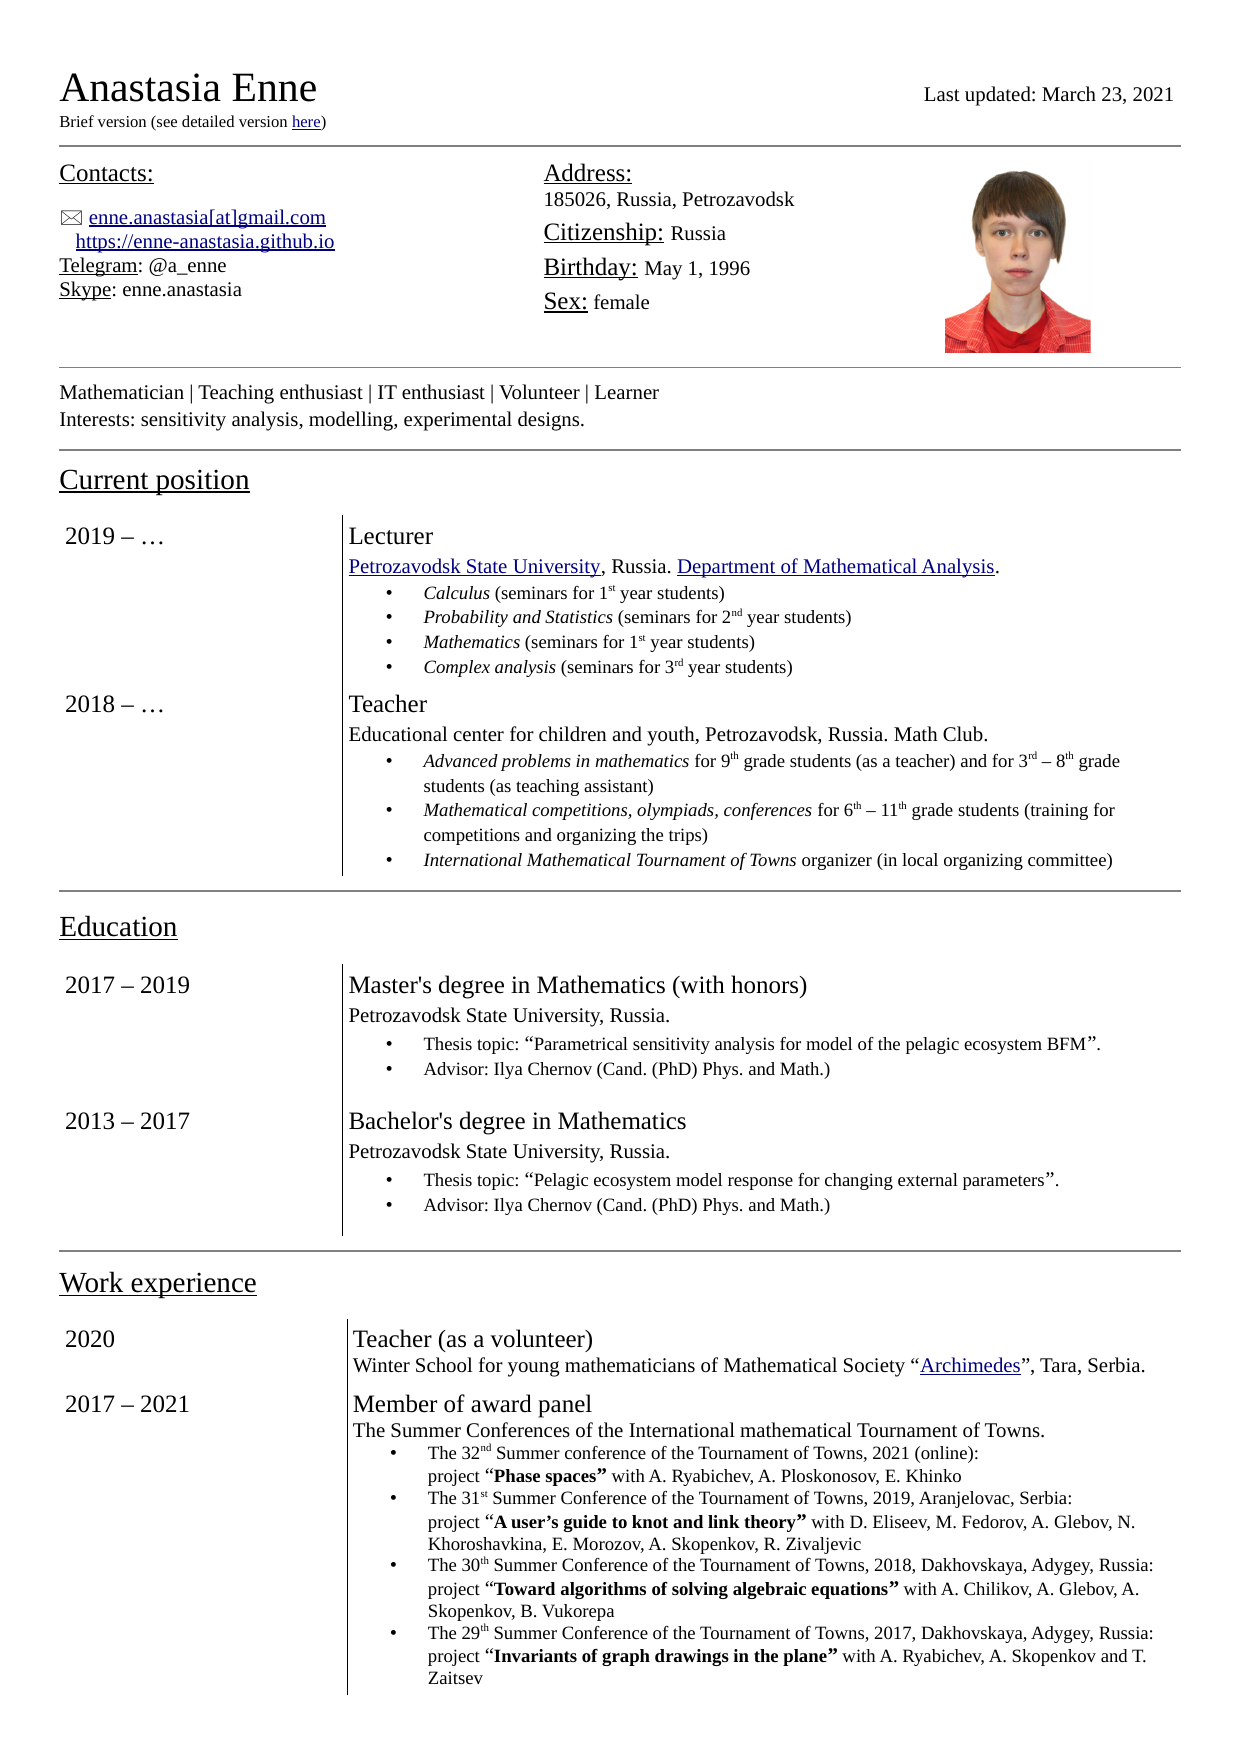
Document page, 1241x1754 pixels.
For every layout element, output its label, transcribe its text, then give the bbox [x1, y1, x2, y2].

text Telegram: @a_enne [59, 253, 543, 277]
text Contacts: [59, 158, 543, 187]
text Birthday: May 1, 1996 [543, 252, 945, 280]
text Interests: sensitivity analysis, modelling, experimental designs. [59, 407, 1181, 431]
text Anastasia Enne Last updated: March 23, 2021 [59, 59, 1181, 112]
text Current position [59, 462, 1181, 496]
table_cell Teacher Educational center for children and youth, Petrozavodsk, Russia. Math Club. Advanced problems in mathematics for 9th grade students (as a teacher) and for 3rd – 8th grade students (as teaching assistant) Mathematical competitions, olympiads, conferences for 6th – 11th grade students (training for competitions and organizing the trips) International Mathematical Tournament of Towns organizer (in local organizing committee) [343, 683, 1181, 876]
text Address: [543, 158, 945, 187]
table_cell 2013 – 2017 [59, 1100, 342, 1236]
text 🌐https://enne-anastasia.github.io [59, 229, 543, 253]
text 185026, Russia, Petrozavodsk 190 [543, 187, 945, 211]
picture [945, 158, 1091, 353]
table_cell Bachelor's degree in Mathematics Petrozavodsk State University, Russia. Thesis topic: “Pelagic ecosystem model response for changing external parameters”. Advisor: Ilya Chernov (Cand. (PhD) Phys. and Math.) [343, 1100, 1181, 1236]
table_cell Member of award panel The Summer Conferences of the International mathematical Tournament of Towns. The 32nd Summer conference of the Tournament of Towns, 2021 (online): project “Phase spaces” with A. Ryabichev, A. Ploskonosov, E. Khinko The 31st Summer Conference of the Tournament of Towns, 2019, Aranjelovac, Serbia: project “A user’s guide to knot and link theory” with D. Eliseev, M. Fedorov, A. Glebov, N. Khoroshavkina, E. Morozov, A. Skopenkov, R. Zivaljevic The 30th Summer Conference of the Tournament of Towns, 2018, Dakhovskaya, Adygey, Russia: project “Toward algorithms of solving algebraic equations” with A. Chilikov, A. Glebov, A. Skopenkov, B. Vukorepa The 29th Summer Conference of the Tournament of Towns, 2017, Dakhovskaya, Adygey, Russia: project “Invariants of graph drawings in the plane” with A. Ryabichev, A. Skopenkov and T. Zaitsev [348, 1383, 1181, 1694]
text Citizenship: Russia [543, 217, 945, 246]
table_header 2017 – 2019 [59, 964, 342, 1100]
text Mathematician | Teaching enthusiast | IT enthusiast | Volunteer | Learner [59, 380, 1181, 404]
text Education [59, 906, 1181, 944]
table_cell 2017 – 2021 [59, 1383, 347, 1694]
table_header 2020 [59, 1319, 347, 1383]
text Skype: enne.anastasia [59, 277, 543, 301]
table_cell 2018 – … [59, 683, 342, 876]
text 🖂 enne.anastasia[at]gmail.com [59, 204, 543, 229]
table_header Lecturer Petrozavodsk State University, Russia. Department of Mathematical Analysis. Calculus (seminars for 1st year students) Probability and Statistics (seminars for 2nd year students) Mathematics (seminars for 1st year students) Complex analysis (seminars for 3rd year students) [343, 515, 1181, 683]
text Work experience [59, 1266, 1181, 1299]
table_header Master's degree in Mathematics (with honors) Petrozavodsk State University, Russia. Thesis topic: “Parametrical sensitivity analysis for model of the pelagic ecosystem BFM”. Advisor: Ilya Chernov (Cand. (PhD) Phys. and Math.) [343, 964, 1181, 1100]
text Sex: female [543, 286, 945, 315]
table_header 2019 – … [59, 515, 342, 683]
text Brief version (see detailed version here) [59, 112, 1181, 131]
table_header Teacher (as a volunteer) Winter School for young mathematicians of Mathematical Society “Archimedes”, Tara, Serbia. [348, 1319, 1181, 1383]
